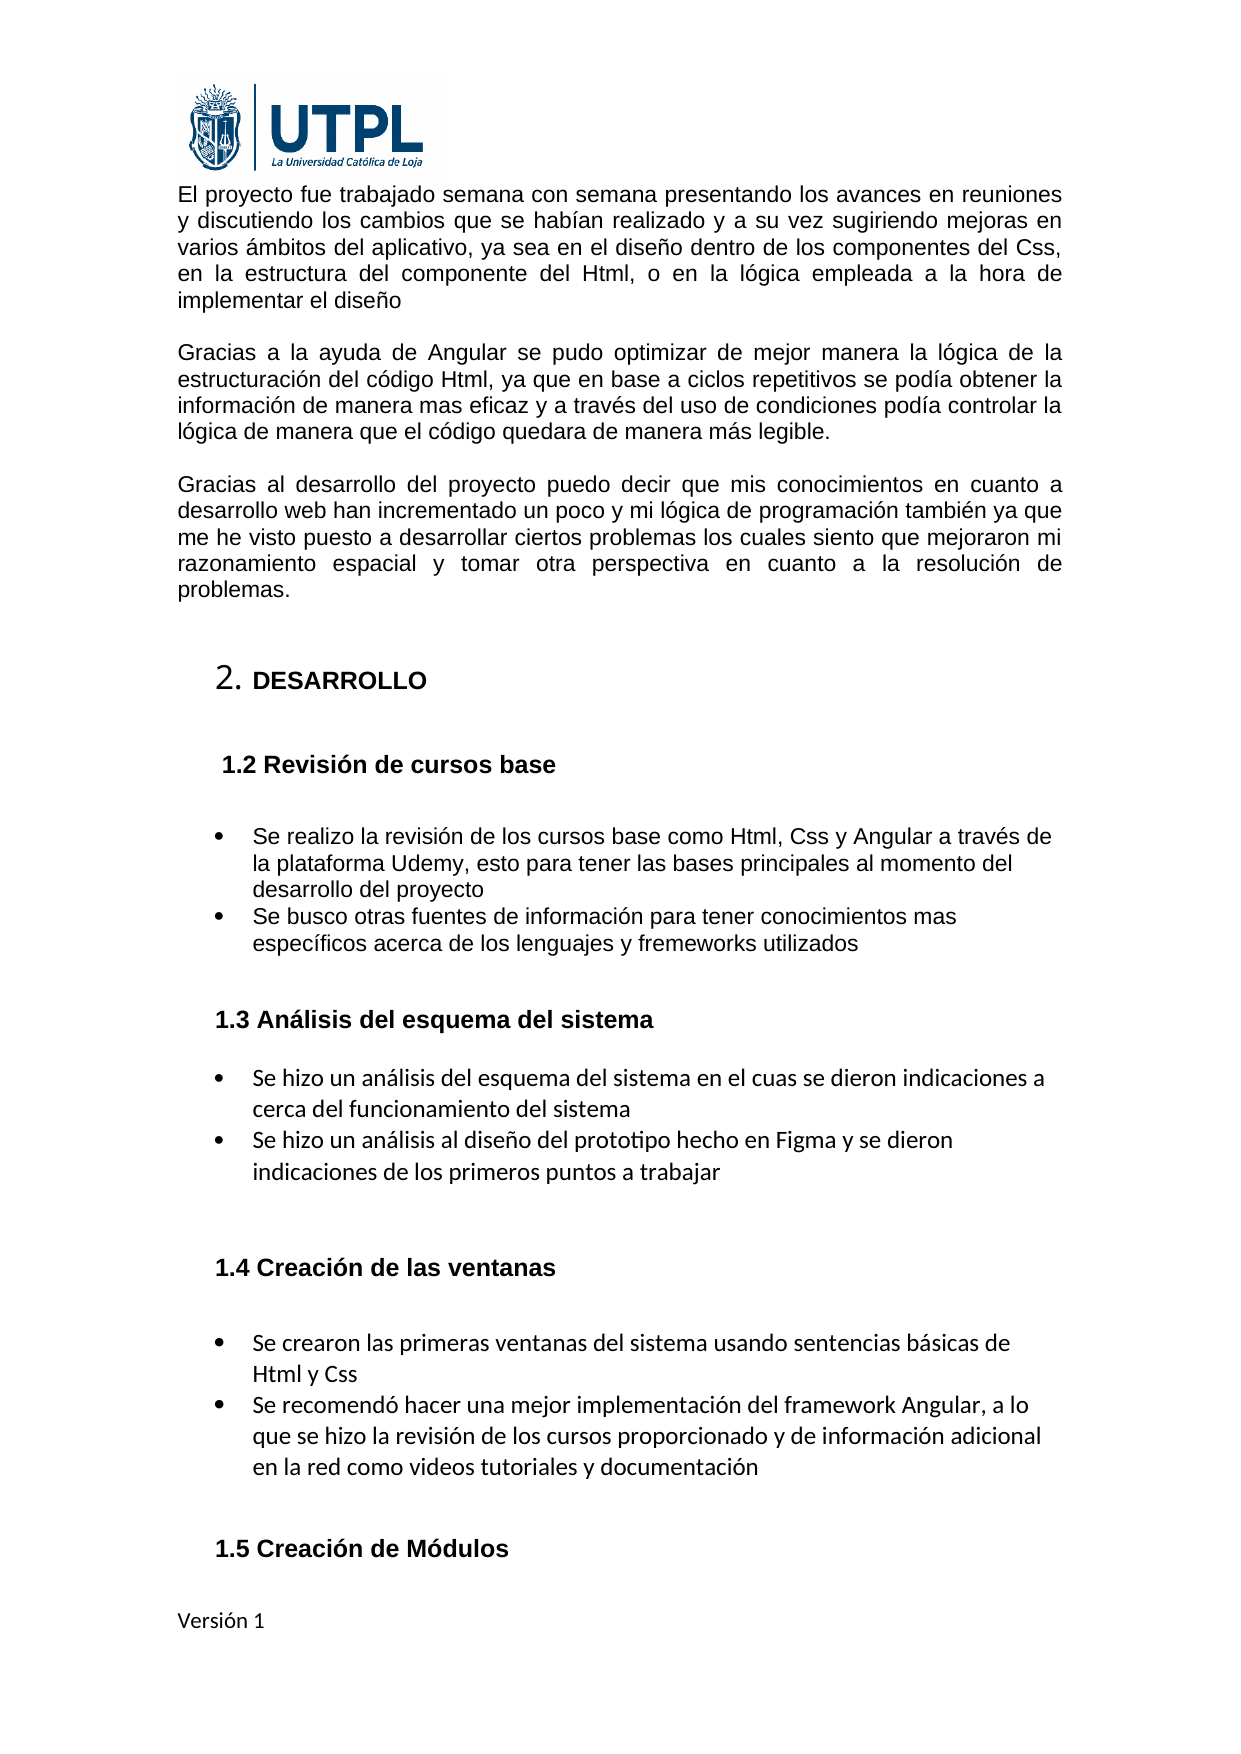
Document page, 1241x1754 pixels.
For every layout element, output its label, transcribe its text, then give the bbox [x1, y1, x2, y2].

subtitle 1.5 Creación de Módulos [177, 1534, 1063, 1563]
list Se recomendó hacer una mejor implementación del framework Angular, a lo que se hizo la revisión de los cursos proporcionado y de información adicional en la red como videos tutoriales y documentación [215, 1389, 1063, 1482]
list Se busco otras fuentes de información para tener conocimientos mas específicos acerca de los lenguajes y fremeworks utilizados [215, 903, 1063, 956]
subtitle 1.3 Análisis del esquema del sistema [177, 1005, 1063, 1033]
list Se hizo un análisis del esquema del sistema en el cuas se dieron indicaciones a cerca del funcionamiento del sistema [215, 1062, 1063, 1124]
list Se crearon las primeras ventanas del sistema usando sentencias básicas de Html y Css [215, 1327, 1063, 1389]
list DESARROLLO [215, 654, 1063, 699]
text Gracias al desarrollo del proyecto puedo decir que mis conocimientos en cuanto a desarrollo web han incrementado un poco y mi lógica de programación también ya que me he visto puesto a desarrollar ciertos problemas los cuales siento que mejoraron mi razonamiento espacial y tomar otra perspectiva en cuanto a la resolución de problemas. [177, 471, 1063, 603]
text Gracias a la ayuda de Angular se pudo optimizar de mejor manera la lógica de la estructuración del código Html, ya que en base a ciclos repetitivos se podía obtener la información de manera mas eficaz y a través del uso de condiciones podía controlar la lógica de manera que el código quedara de manera más legible. [177, 339, 1063, 445]
subtitle 1.2 Revisión de cursos base [177, 750, 1063, 778]
subtitle 1.4 Creación de las ventanas [177, 1253, 1063, 1281]
list Se hizo un análisis al diseño del prototipo hecho en Figma y se dieron indicaciones de los primeros puntos a trabajar [215, 1124, 1063, 1186]
list Se realizo la revisión de los cursos base como Html, Css y Angular a través de la plataforma Udemy, esto para tener las bases principales al momento del desarrollo del proyecto [215, 823, 1063, 903]
text El proyecto fue trabajado semana con semana presentando los avances en reuniones y discutiendo los cambios que se habían realizado y a su vez sugiriendo mejoras en varios ámbitos del aplicativo, ya sea en el diseño dentro de los componentes del Css, en la estructura del componente del Html, o en la lógica empleada a la hora de implementar el diseño [177, 181, 1063, 313]
